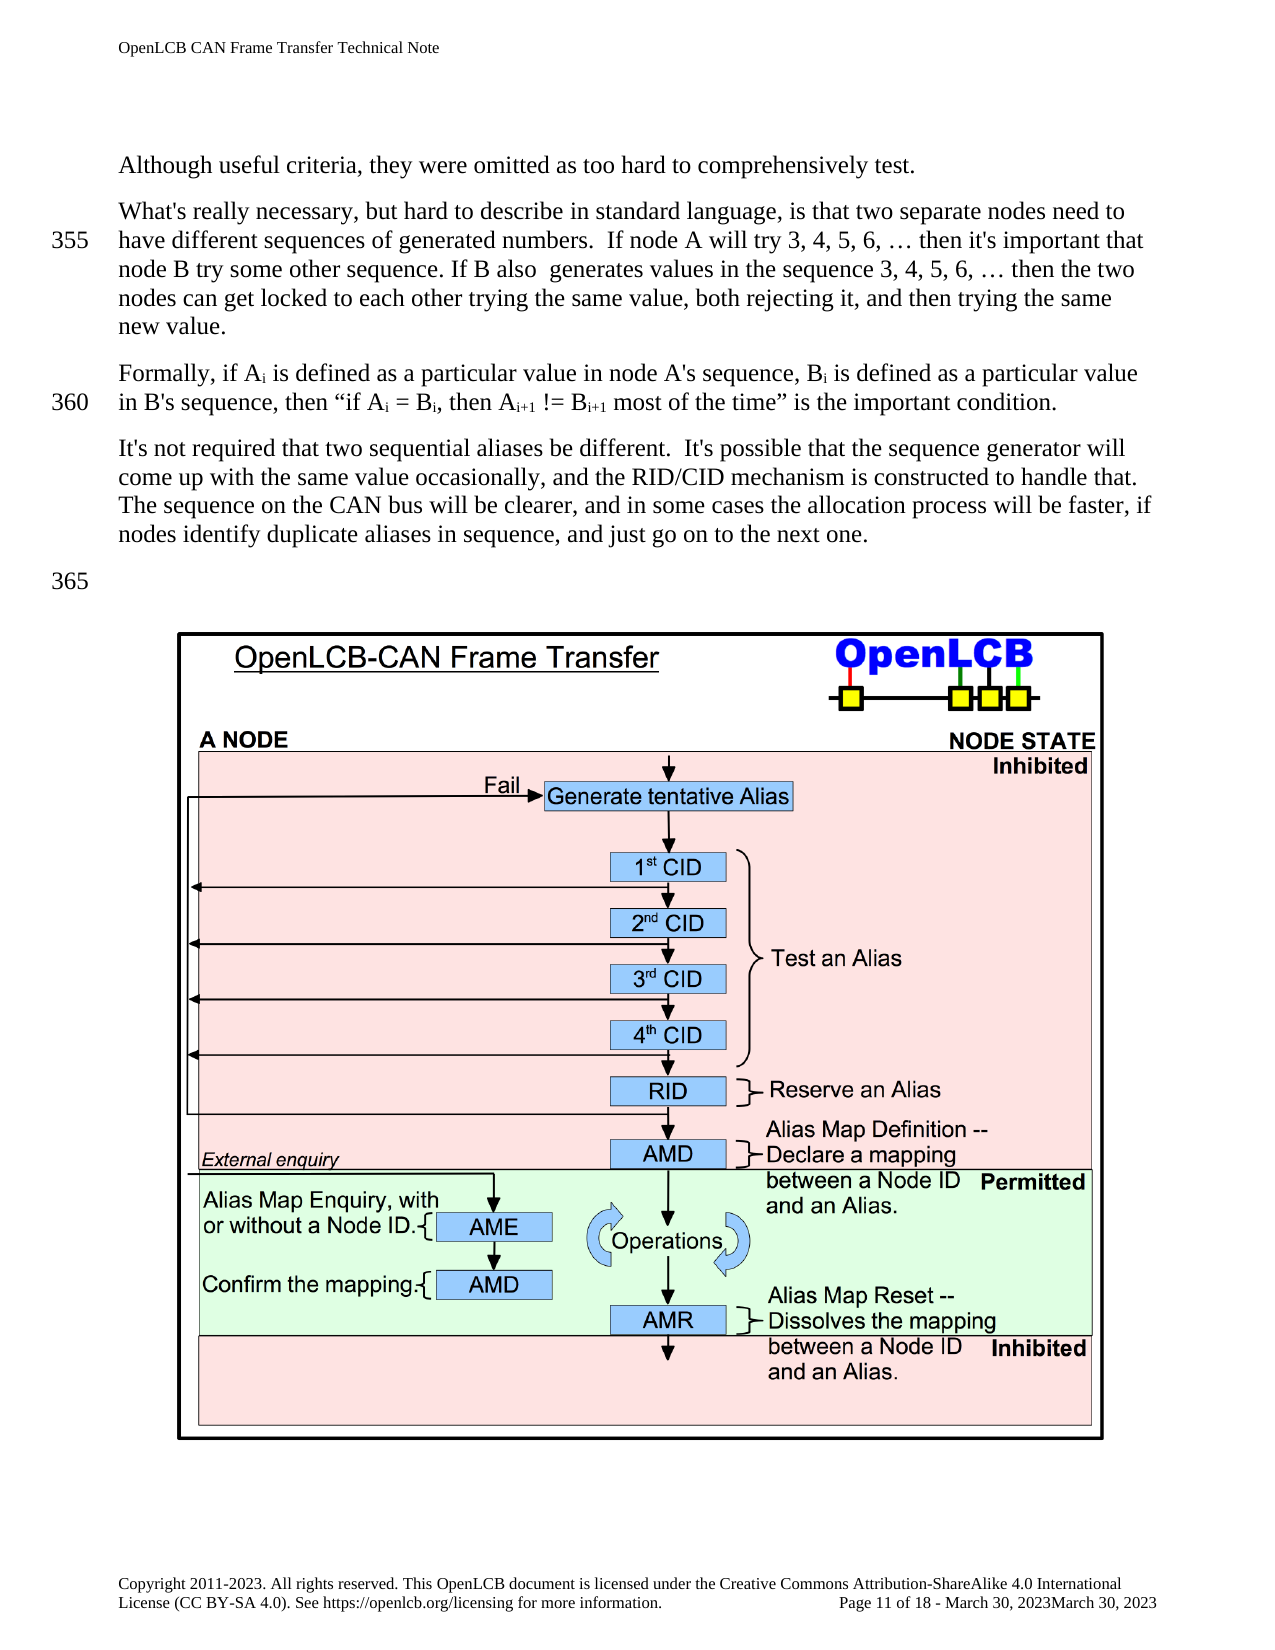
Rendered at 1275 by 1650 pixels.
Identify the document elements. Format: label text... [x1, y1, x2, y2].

text What's really necessary, but hard to describe in standard language, is that two separate nodes need to have different sequences of generated numbers. If node A will try 3, 4, 5, 6, … then it's important that node B try some other sequence. If B also generates values in the sequence 3, 4, 5, 6, … then the two nodes can get locked to each other trying the same value, both rejecting it, and then trying the same new value. [118, 196, 1157, 340]
text Formally, if Ai is defined as a particular value in node A's sequence, Bi is defined as a particular value in B's sequence, then “if Ai = Bi, then Ai+1 != Bi+1 most of the time” is the important condition. [118, 358, 1157, 415]
text Although useful criteria, they were omitted as too hard to comprehensively test. [118, 150, 1157, 179]
picture [118, 565, 1157, 1498]
text It's not required that two sequential aliases be different. It's possible that the sequence generator will come up with the same value occasionally, and the RID/CID mechanism is constructed to handle that. The sequence on the CAN bus will be clearer, and in some cases the allocation process will be faster, if nodes identify duplicate aliases in sequence, and just go on to the next one. [118, 433, 1157, 548]
